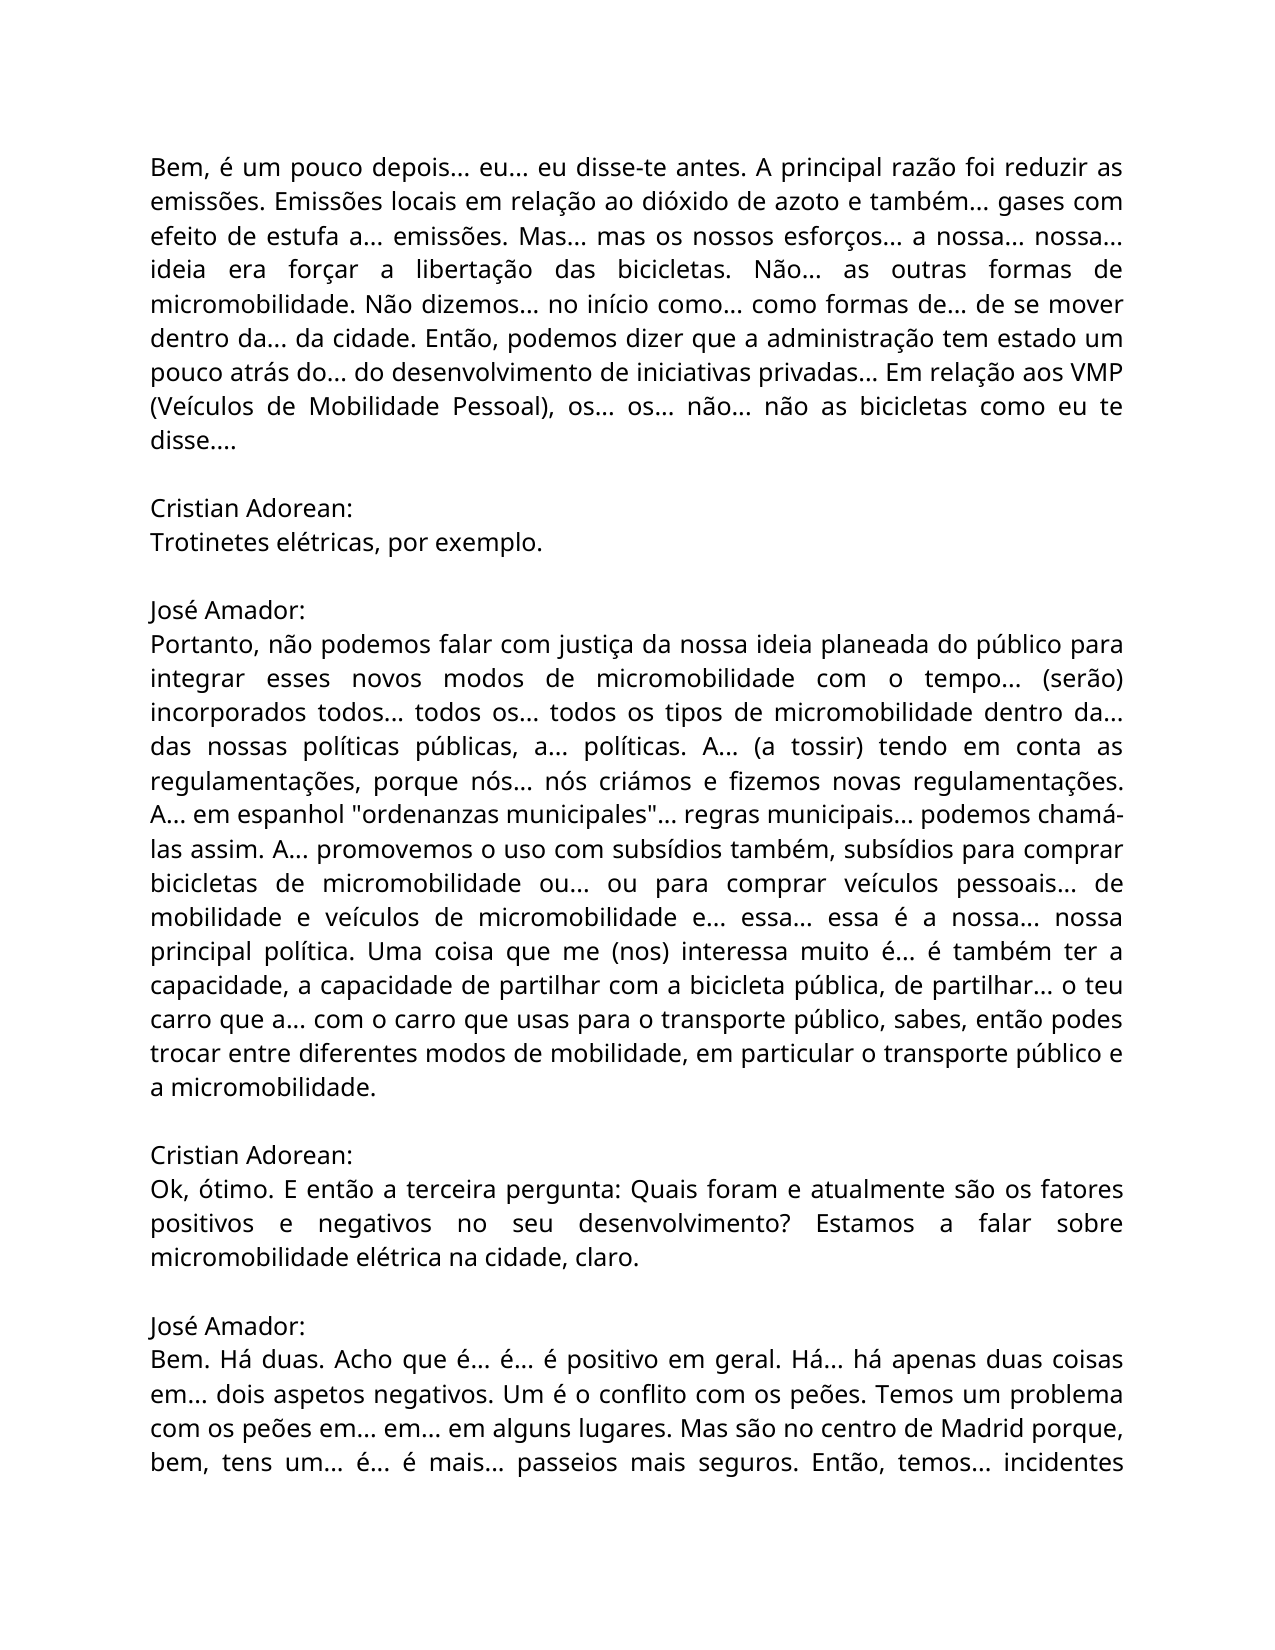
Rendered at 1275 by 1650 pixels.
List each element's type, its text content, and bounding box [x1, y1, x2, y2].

text Bem, é um pouco depois... eu... eu disse-te antes. A principal razão foi reduzir as emissões. Emissões locais em relação ao dióxido de azoto e também... gases com efeito de estufa a... emissões. Mas... mas os nossos esforços... a nossa... nossa... ideia era forçar a libertação das bicicletas. Não... as outras formas de micromobilidade. Não dizemos... no início como... como formas de... de se mover dentro da... da cidade. Então, podemos dizer que a administração tem estado um pouco atrás do... do desenvolvimento de iniciativas privadas... Em relação aos VMP (Veículos de Mobilidade Pessoal), os... os... não... não as bicicletas como eu te disse.... [150, 150, 1125, 457]
text Ok, ótimo. E então a terceira pergunta: Quais foram e atualmente são os fatores positivos e negativos no seu desenvolvimento? Estamos a falar sobre micromobilidade elétrica na cidade, claro. [150, 1172, 1125, 1274]
text José Amador: [150, 1308, 1125, 1342]
text Cristian Adorean: [150, 1138, 1125, 1172]
text José Amador: [150, 593, 1125, 627]
text Trotinetes elétricas, por exemplo. [150, 525, 1125, 559]
text Portanto, não podemos falar com justiça da nossa ideia planeada do público para integrar esses novos modos de micromobilidade com o tempo... (serão) incorporados todos... todos os... todos os tipos de micromobilidade dentro da... das nossas políticas públicas, a... políticas. A... (a tossir) tendo em conta as regulamentações, porque nós... nós criámos e fizemos novas regulamentações. A... em espanhol "ordenanzas municipales"... regras municipais... podemos chamá-las assim. A... promovemos o uso com subsídios também, subsídios para comprar bicicletas de micromobilidade ou... ou para comprar veículos pessoais... de mobilidade e veículos de micromobilidade e... essa... essa é a nossa... nossa principal política. Uma coisa que me (nos) interessa muito é... é também ter a capacidade, a capacidade de partilhar com a bicicleta pública, de partilhar... o teu carro que a... com o carro que usas para o transporte público, sabes, então podes trocar entre diferentes modos de mobilidade, em particular o transporte público e a micromobilidade. [150, 627, 1125, 1104]
text Bem. Há duas. Acho que é... é... é positivo em geral. Há... há apenas duas coisas em... dois aspetos negativos. Um é o conflito com os peões. Temos um problema com os peões em... em... em alguns lugares. Mas são no centro de Madrid porque, bem, tens um... é... é mais... passeios mais seguros. Então, temos... incidentes [150, 1342, 1125, 1478]
text Cristian Adorean: [150, 491, 1125, 525]
